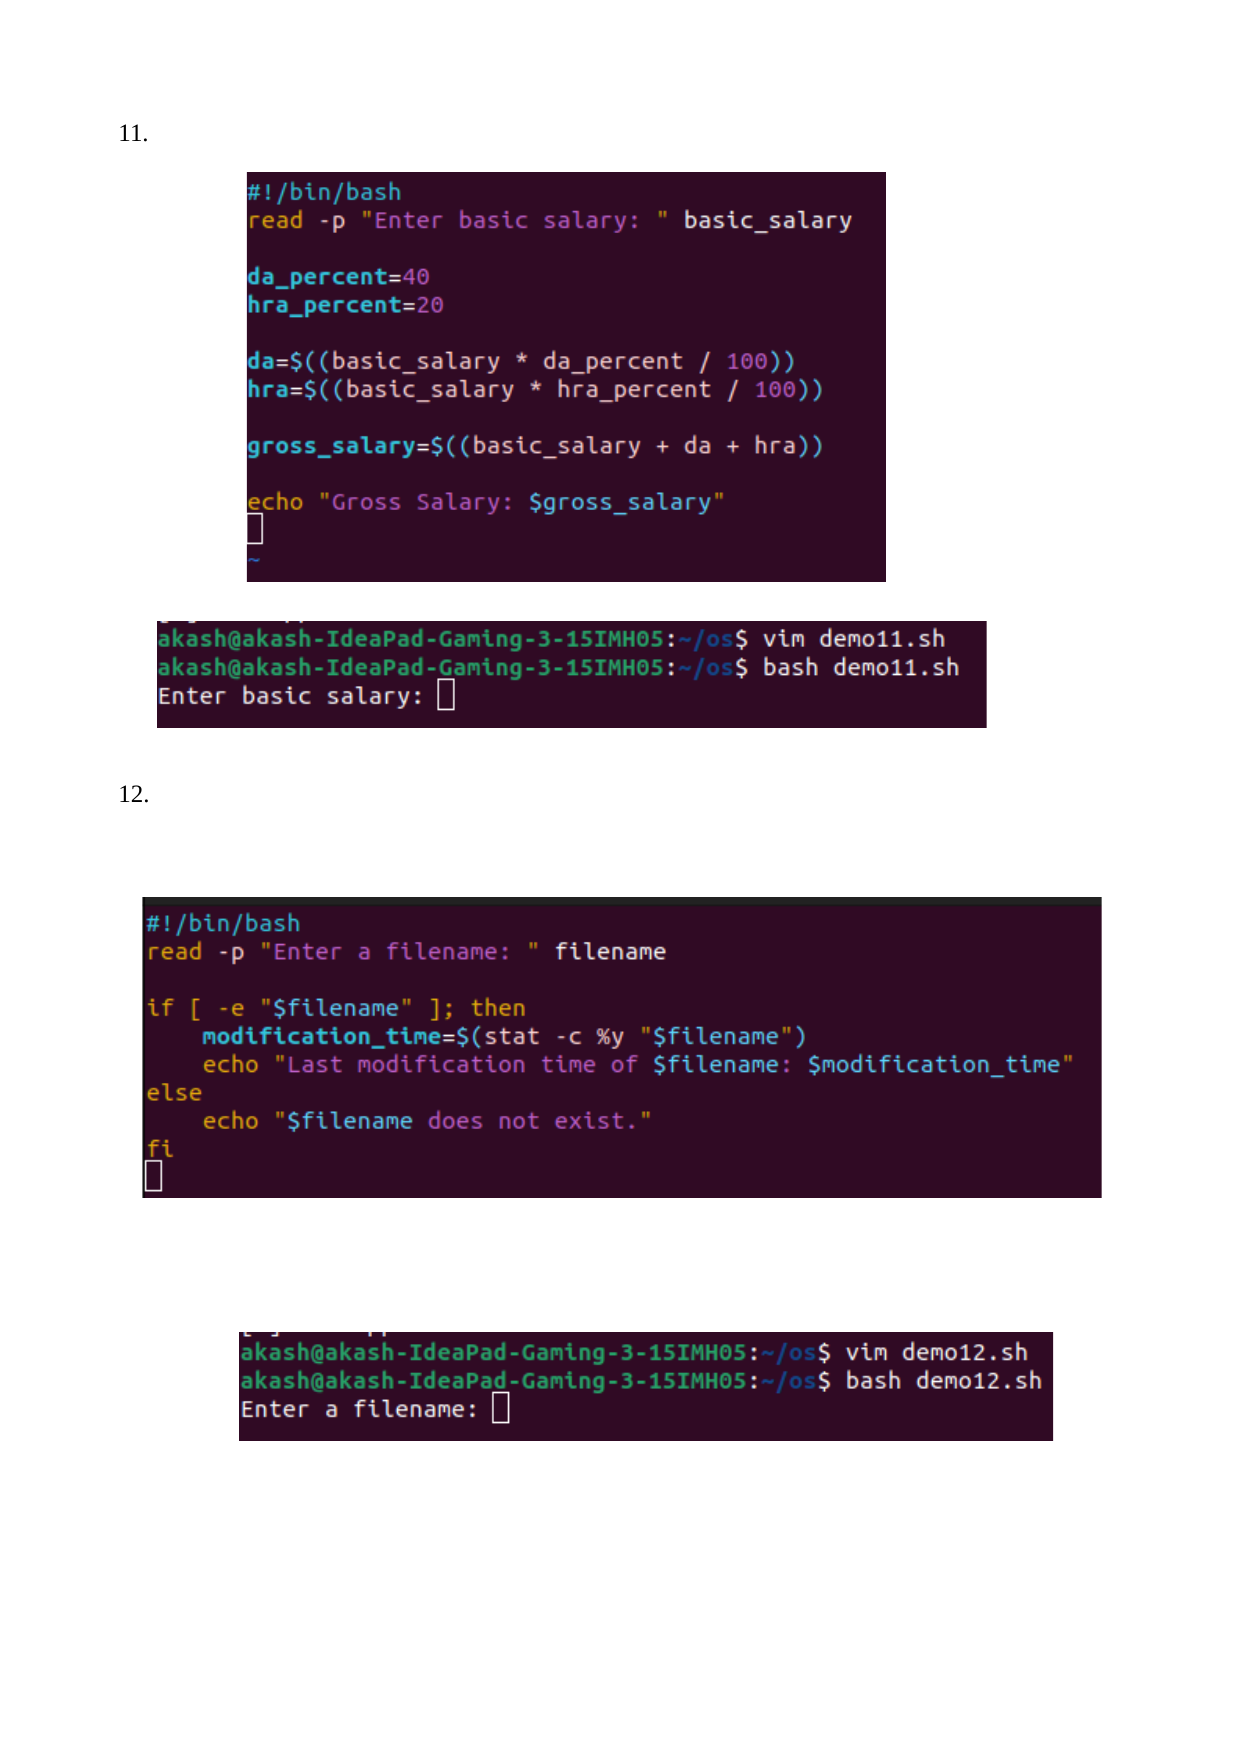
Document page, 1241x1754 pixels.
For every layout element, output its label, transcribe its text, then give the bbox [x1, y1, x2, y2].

text 11. [118, 118, 1122, 147]
picture [142, 897, 1102, 1198]
picture [157, 621, 987, 728]
text 12. [118, 779, 1122, 808]
picture [239, 1332, 1054, 1441]
picture [246, 172, 886, 582]
